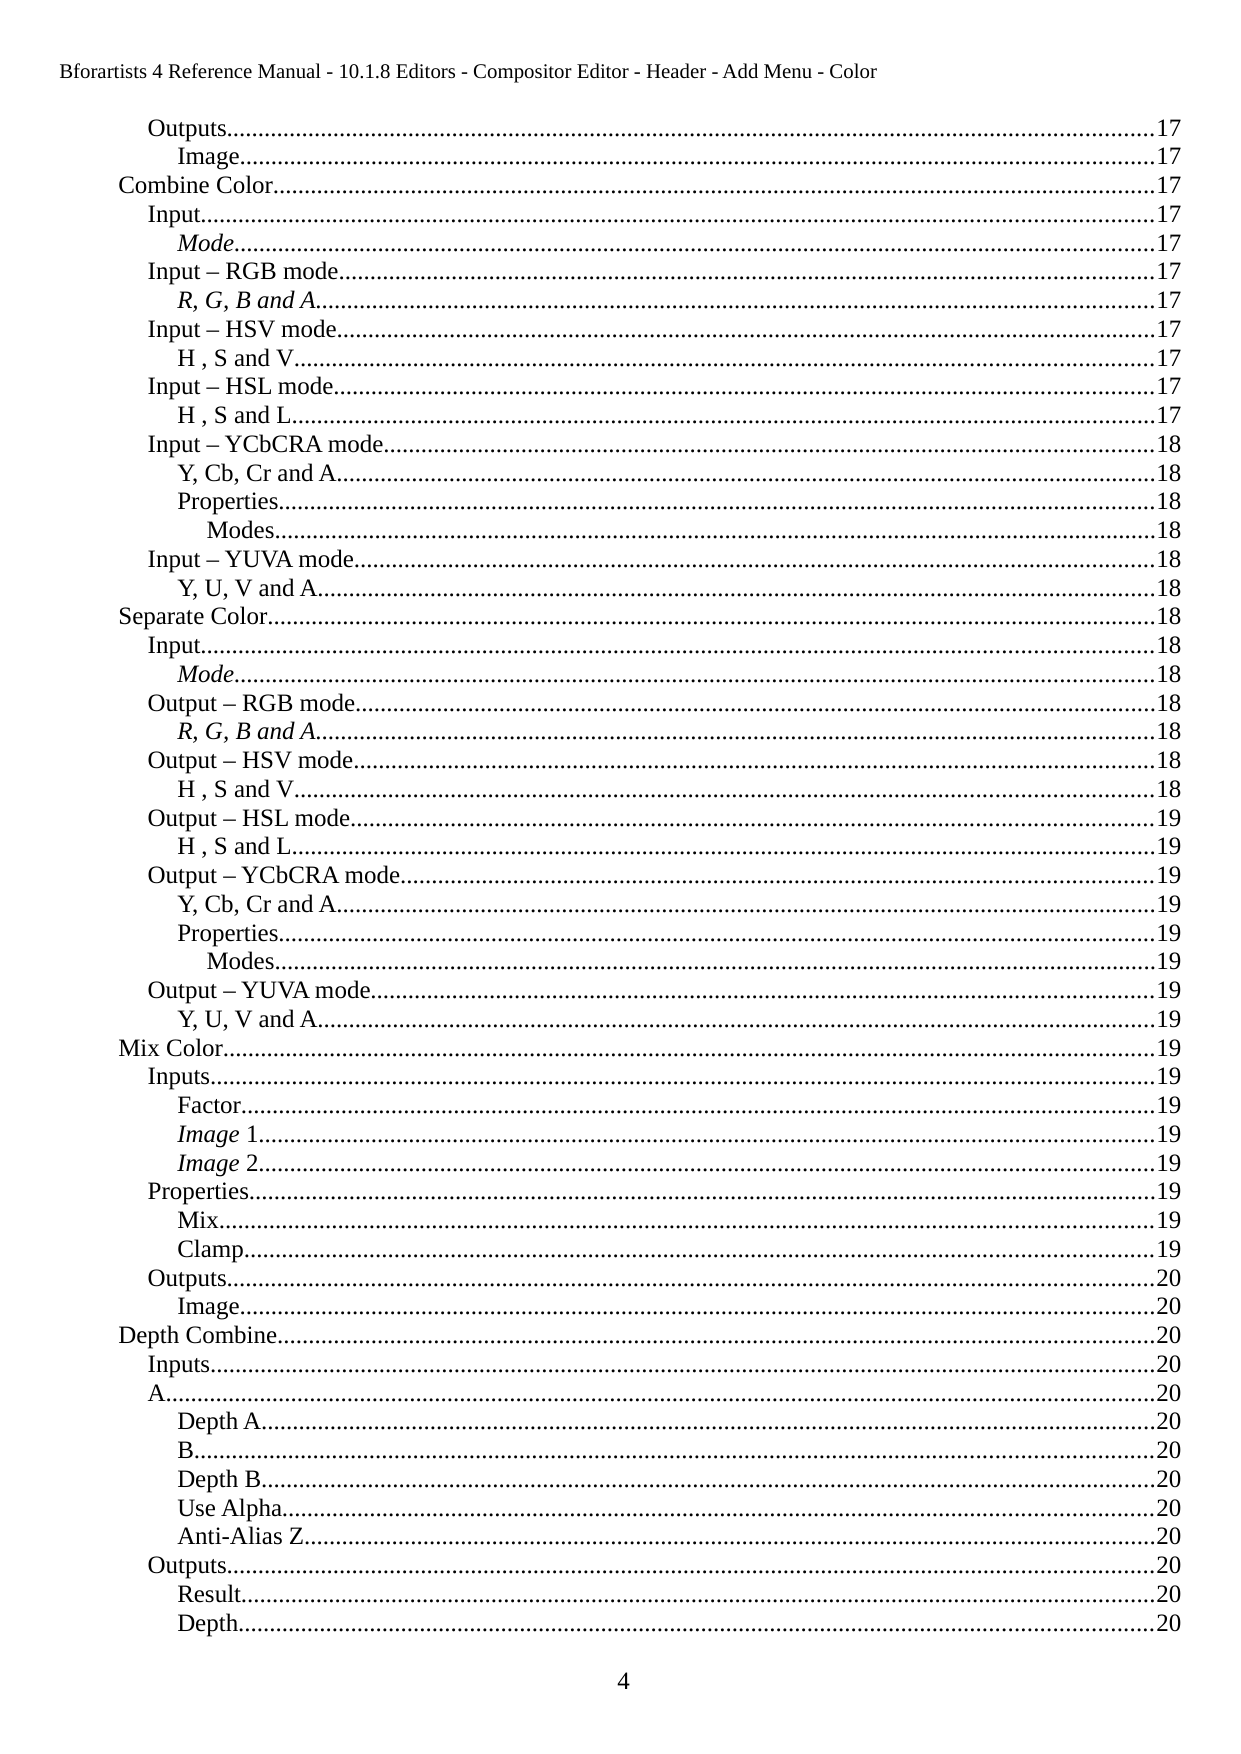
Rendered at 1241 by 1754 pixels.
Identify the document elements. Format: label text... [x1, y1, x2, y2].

text Input – YCbCRA mode 18 [147, 429, 1181, 458]
text Clamp 19 [177, 1234, 1181, 1263]
text A 20 [147, 1378, 1181, 1406]
text Separate Color 18 [118, 601, 1181, 630]
text Output – HSV mode 18 [147, 745, 1181, 774]
text Mix 19 [177, 1205, 1181, 1234]
text Modes 18 [206, 515, 1181, 544]
text Input – YUVA mode 18 [147, 544, 1181, 573]
text Y, Cb, Cr and A 19 [177, 889, 1181, 918]
text H , S and L 19 [177, 831, 1181, 860]
text H , S and V 18 [177, 774, 1181, 803]
text Depth Combine 20 [118, 1320, 1181, 1349]
text Combine Color 17 [118, 170, 1181, 199]
text Mix Color 19 [118, 1033, 1181, 1061]
text Outputs 20 [147, 1550, 1181, 1579]
text Properties 19 [177, 918, 1181, 946]
text Output – RGB mode 18 [147, 688, 1181, 716]
text R, G, B and A 18 [177, 716, 1181, 745]
text Modes 19 [206, 946, 1181, 975]
text Image 2 19 [177, 1148, 1181, 1176]
text Output – YUVA mode 19 [147, 975, 1181, 1004]
text R, G, B and A 17 [177, 285, 1181, 314]
text Y, U, V and A 18 [177, 573, 1181, 601]
text Inputs 20 [147, 1349, 1181, 1378]
text Depth A 20 [177, 1406, 1181, 1435]
text Y, U, V and A 19 [177, 1004, 1181, 1033]
text Mode 17 [177, 228, 1181, 256]
text Input – HSL mode 17 [147, 371, 1181, 400]
text Image 20 [177, 1291, 1181, 1320]
text Depth 20 [177, 1608, 1181, 1636]
text Input – RGB mode 17 [147, 256, 1181, 285]
text H , S and L 17 [177, 400, 1181, 429]
text Outputs 17 [147, 113, 1181, 141]
text B 20 [177, 1435, 1181, 1464]
text Outputs 20 [147, 1263, 1181, 1291]
text Y, Cb, Cr and A 18 [177, 458, 1181, 486]
text Result 20 [177, 1579, 1181, 1608]
text Image 1 19 [177, 1119, 1181, 1148]
text Input 17 [147, 199, 1181, 228]
text Inputs 19 [147, 1061, 1181, 1090]
text Properties 18 [177, 486, 1181, 515]
text Factor 19 [177, 1090, 1181, 1119]
text Output – YCbCRA mode 19 [147, 860, 1181, 889]
text Input – HSV mode 17 [147, 314, 1181, 343]
text Input 18 [147, 630, 1181, 659]
text Mode 18 [177, 659, 1181, 688]
text Depth B 20 [177, 1464, 1181, 1493]
text Properties 19 [147, 1176, 1181, 1205]
text H , S and V 17 [177, 343, 1181, 371]
text Output – HSL mode 19 [147, 803, 1181, 831]
text Anti-Alias Z 20 [177, 1521, 1181, 1550]
text Image 17 [177, 141, 1181, 170]
text Use Alpha 20 [177, 1493, 1181, 1521]
